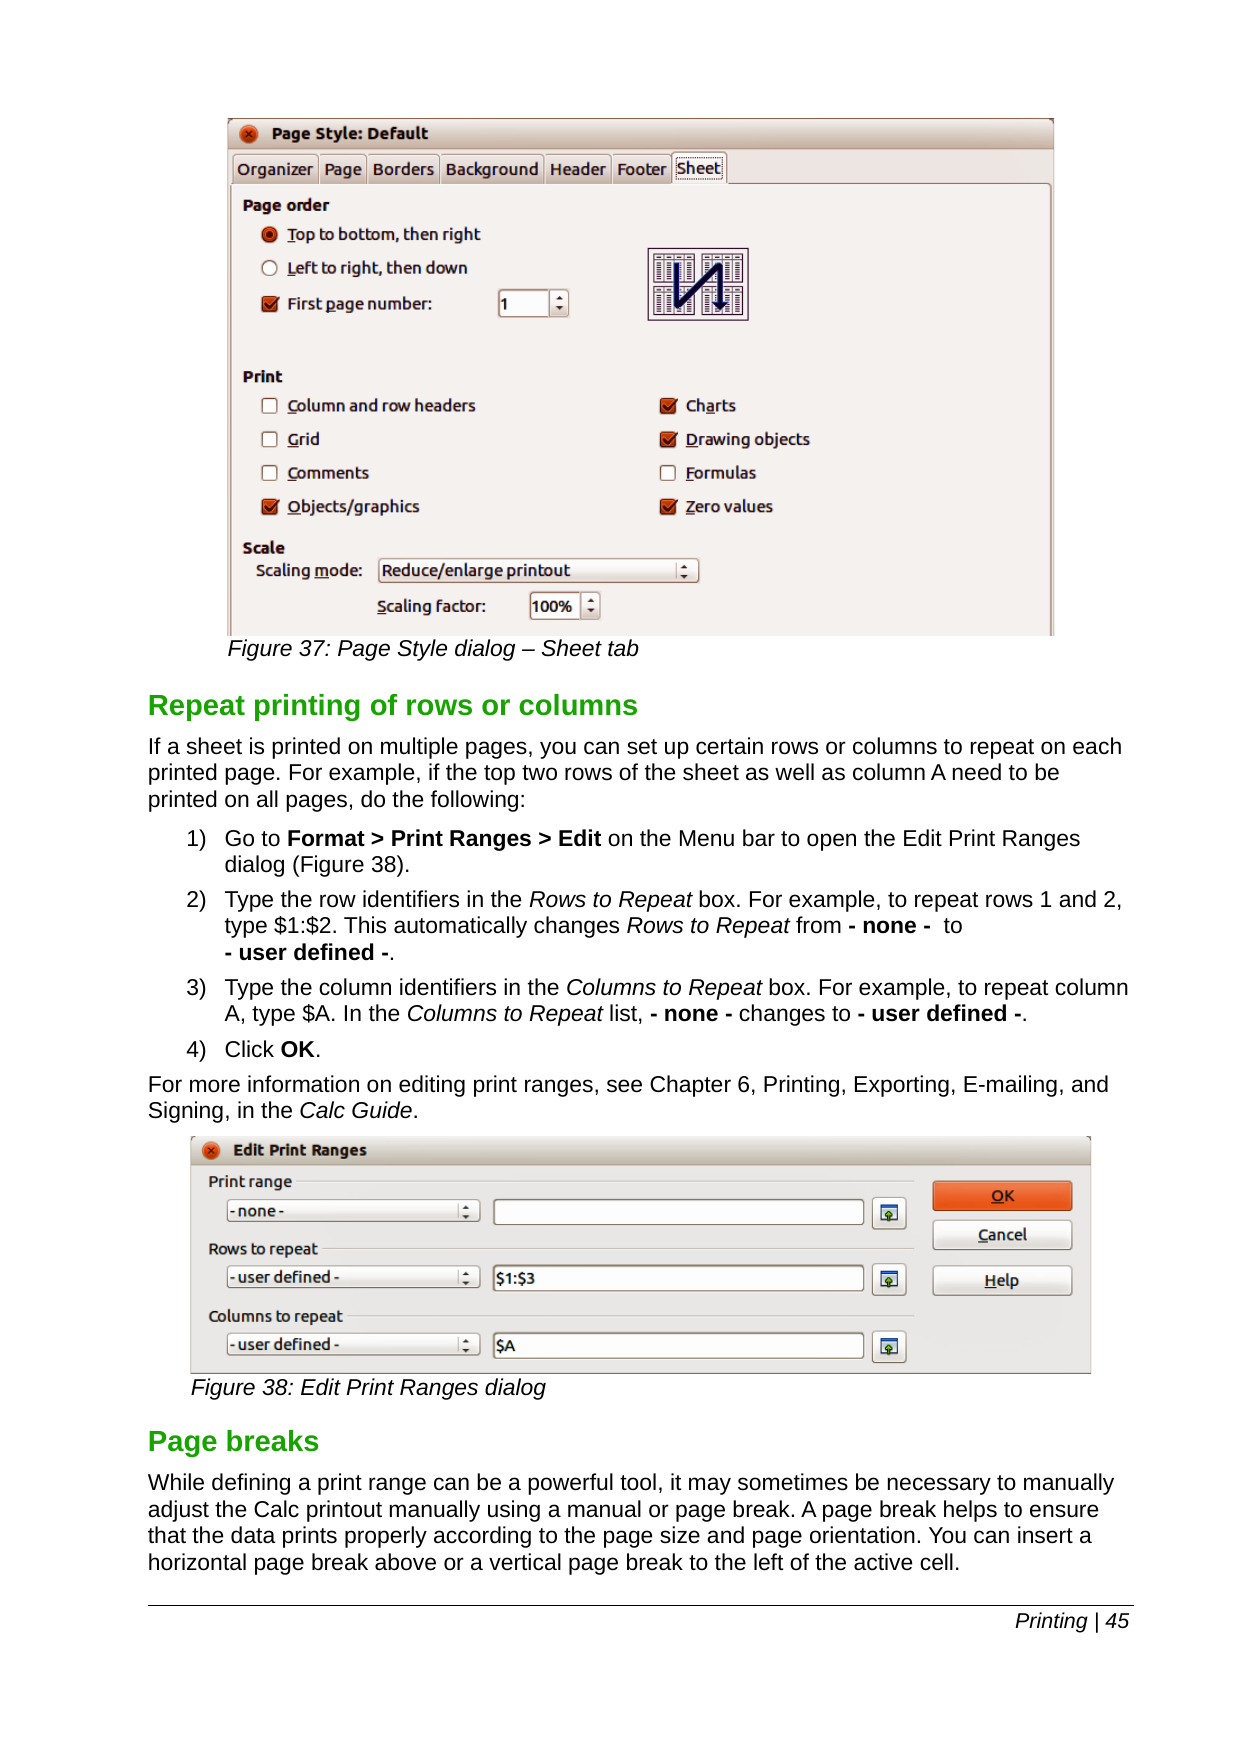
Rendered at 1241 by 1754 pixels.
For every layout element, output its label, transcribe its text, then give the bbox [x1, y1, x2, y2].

list Type the row identifiers in the Rows to Repeat box. For example, to repeat rows 1 and 2, type $1:$2. This automatically changes Rows to Repeat from - none - to - user defined -. [207, 886, 1134, 965]
text If a sheet is printed on multiple pages, you can set up certain rows or columns to repeat on each printed page. For example, if the top two rows of the sheet as well as column A need to be printed on all pages, do the following: [148, 733, 1134, 812]
list Click OK. [207, 1036, 1134, 1062]
text Figure 37: Page Style dialog – Sheet tab [227, 636, 1054, 662]
list Type the column identifiers in the Columns to Repeat box. For example, to repeat column A, type $A. In the Columns to Repeat list, - none - changes to - user defined -. [207, 974, 1134, 1027]
picture [190, 1136, 1092, 1374]
text Figure 38: Edit Print Ranges dialog [191, 1374, 1091, 1400]
picture [227, 118, 1055, 636]
subtitle Repeat printing of rows or columns [148, 688, 1134, 721]
text For more information on editing print ranges, see Chapter 6, Printing, Exporting, E-mailing, and Signing, in the Calc Guide. [148, 1071, 1134, 1123]
subtitle Page breaks [148, 1424, 1134, 1458]
list Go to Format > Print Ranges > Edit on the Menu bar to open the Edit Print Ranges dialog (Figure 38). [207, 824, 1134, 877]
text While defining a print range can be a powerful tool, it may sometimes be necessary to manually adjust the Calc printout manually using a manual or page break. A page break helps to ensure that the data prints properly according to the page size and page orientation. You can insert a horizontal page break above or a vertical page break to the left of the active cell. [148, 1469, 1134, 1575]
